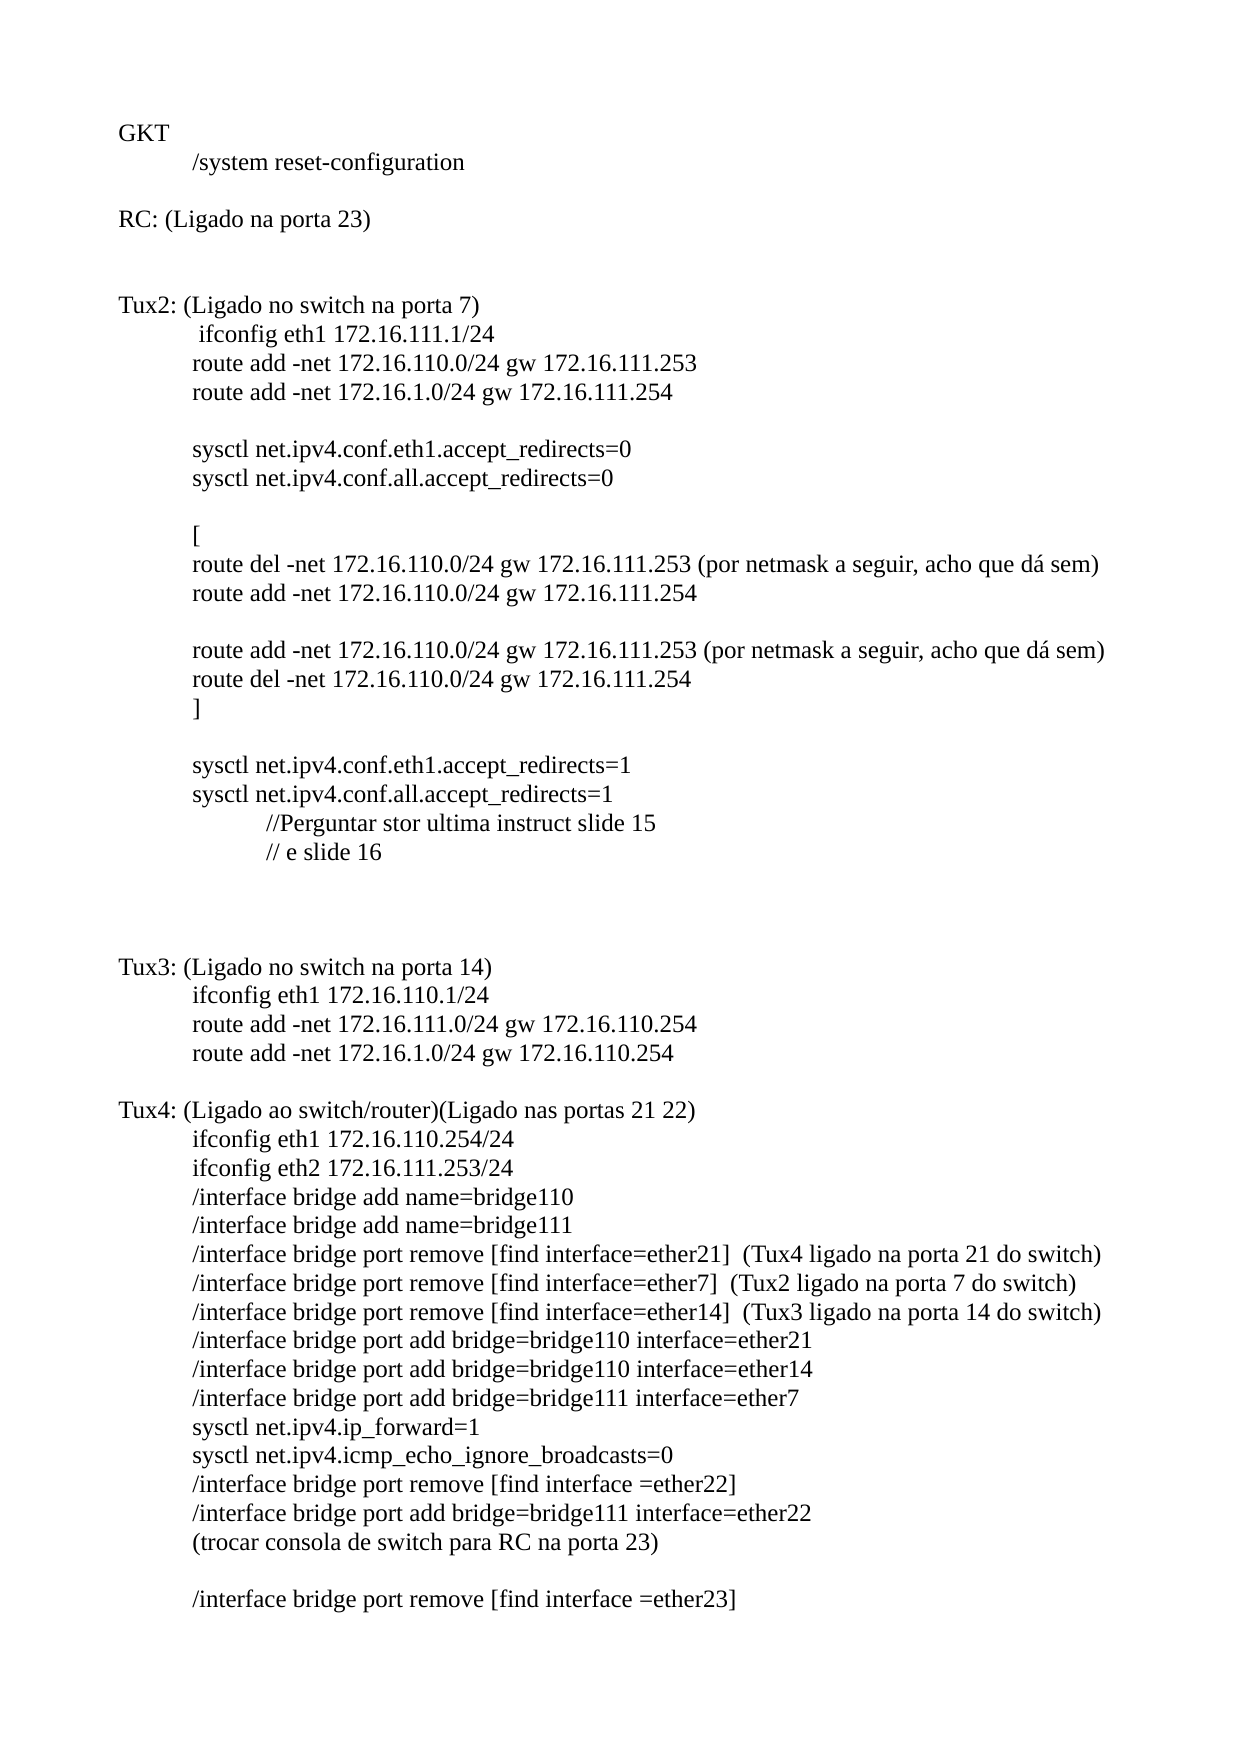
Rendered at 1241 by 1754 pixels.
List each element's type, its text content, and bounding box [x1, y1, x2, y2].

text /interface bridge port add bridge=bridge111 interface=ether7 [118, 1383, 1122, 1412]
text route del -net 172.16.110.0/24 gw 172.16.111.254 [118, 664, 1122, 693]
text /interface bridge port add bridge=bridge111 interface=ether22 [118, 1498, 1122, 1527]
text //Perguntar stor ultima instruct slide 15 [118, 808, 1122, 837]
text /interface bridge add name=bridge110 [118, 1182, 1122, 1211]
text sysctl net.ipv4.conf.all.accept_redirects=1 [118, 779, 1122, 808]
text route add -net 172.16.111.0/24 gw 172.16.110.254 [118, 1009, 1122, 1038]
text sysctl net.ipv4.conf.eth1.accept_redirects=1 [118, 751, 1122, 779]
text route add -net 172.16.1.0/24 gw 172.16.111.254 [118, 377, 1122, 406]
text route add -net 172.16.110.0/24 gw 172.16.111.253 (por netmask a seguir, acho que dá sem) [118, 636, 1122, 664]
text sysctl net.ipv4.icmp_echo_ignore_broadcasts=0 [118, 1441, 1122, 1469]
text [ [118, 521, 1122, 549]
text /system reset-configuration [118, 147, 1122, 176]
text /interface bridge port remove [find interface =ether23] [118, 1584, 1122, 1613]
text // e slide 16 [118, 837, 1122, 866]
text Tux2: (Ligado no switch na porta 7) [118, 291, 1122, 319]
text sysctl net.ipv4.conf.eth1.accept_redirects=0 [118, 434, 1122, 463]
text Tux3: (Ligado no switch na porta 14) [118, 952, 1122, 981]
text route add -net 172.16.1.0/24 gw 172.16.110.254 [118, 1038, 1122, 1067]
text /interface bridge port remove [find interface =ether22] [118, 1469, 1122, 1498]
text Tux4: (Ligado ao switch/router)(Ligado nas portas 21 22) [118, 1096, 1122, 1124]
text ] [118, 693, 1122, 722]
text route del -net 172.16.110.0/24 gw 172.16.111.253 (por netmask a seguir, acho que dá sem) [118, 549, 1122, 578]
text GKT [118, 118, 1122, 147]
text route add -net 172.16.110.0/24 gw 172.16.111.254 [118, 578, 1122, 607]
text /interface bridge port remove [find interface=ether21] (Tux4 ligado na porta 21 do switch) [118, 1239, 1122, 1268]
text route add -net 172.16.110.0/24 gw 172.16.111.253 [118, 348, 1122, 377]
text /interface bridge port add bridge=bridge110 interface=ether14 [118, 1354, 1122, 1383]
text sysctl net.ipv4.ip_forward=1 [118, 1412, 1122, 1441]
text ifconfig eth1 172.16.111.1/24 [118, 319, 1122, 348]
text /interface bridge port remove [find interface=ether7] (Tux2 ligado na porta 7 do switch) [118, 1268, 1122, 1297]
text sysctl net.ipv4.conf.all.accept_redirects=0 [118, 463, 1122, 492]
text ifconfig eth1 172.16.110.1/24 [118, 981, 1122, 1009]
text ifconfig eth1 172.16.110.254/24 [118, 1124, 1122, 1153]
text ifconfig eth2 172.16.111.253/24 [118, 1153, 1122, 1182]
text /interface bridge port add bridge=bridge110 interface=ether21 [118, 1326, 1122, 1354]
text RC: (Ligado na porta 23) [118, 204, 1122, 233]
text (trocar consola de switch para RC na porta 23) [118, 1527, 1122, 1556]
text /interface bridge add name=bridge111 [118, 1211, 1122, 1239]
text /interface bridge port remove [find interface=ether14] (Tux3 ligado na porta 14 do switch) [118, 1297, 1122, 1326]
